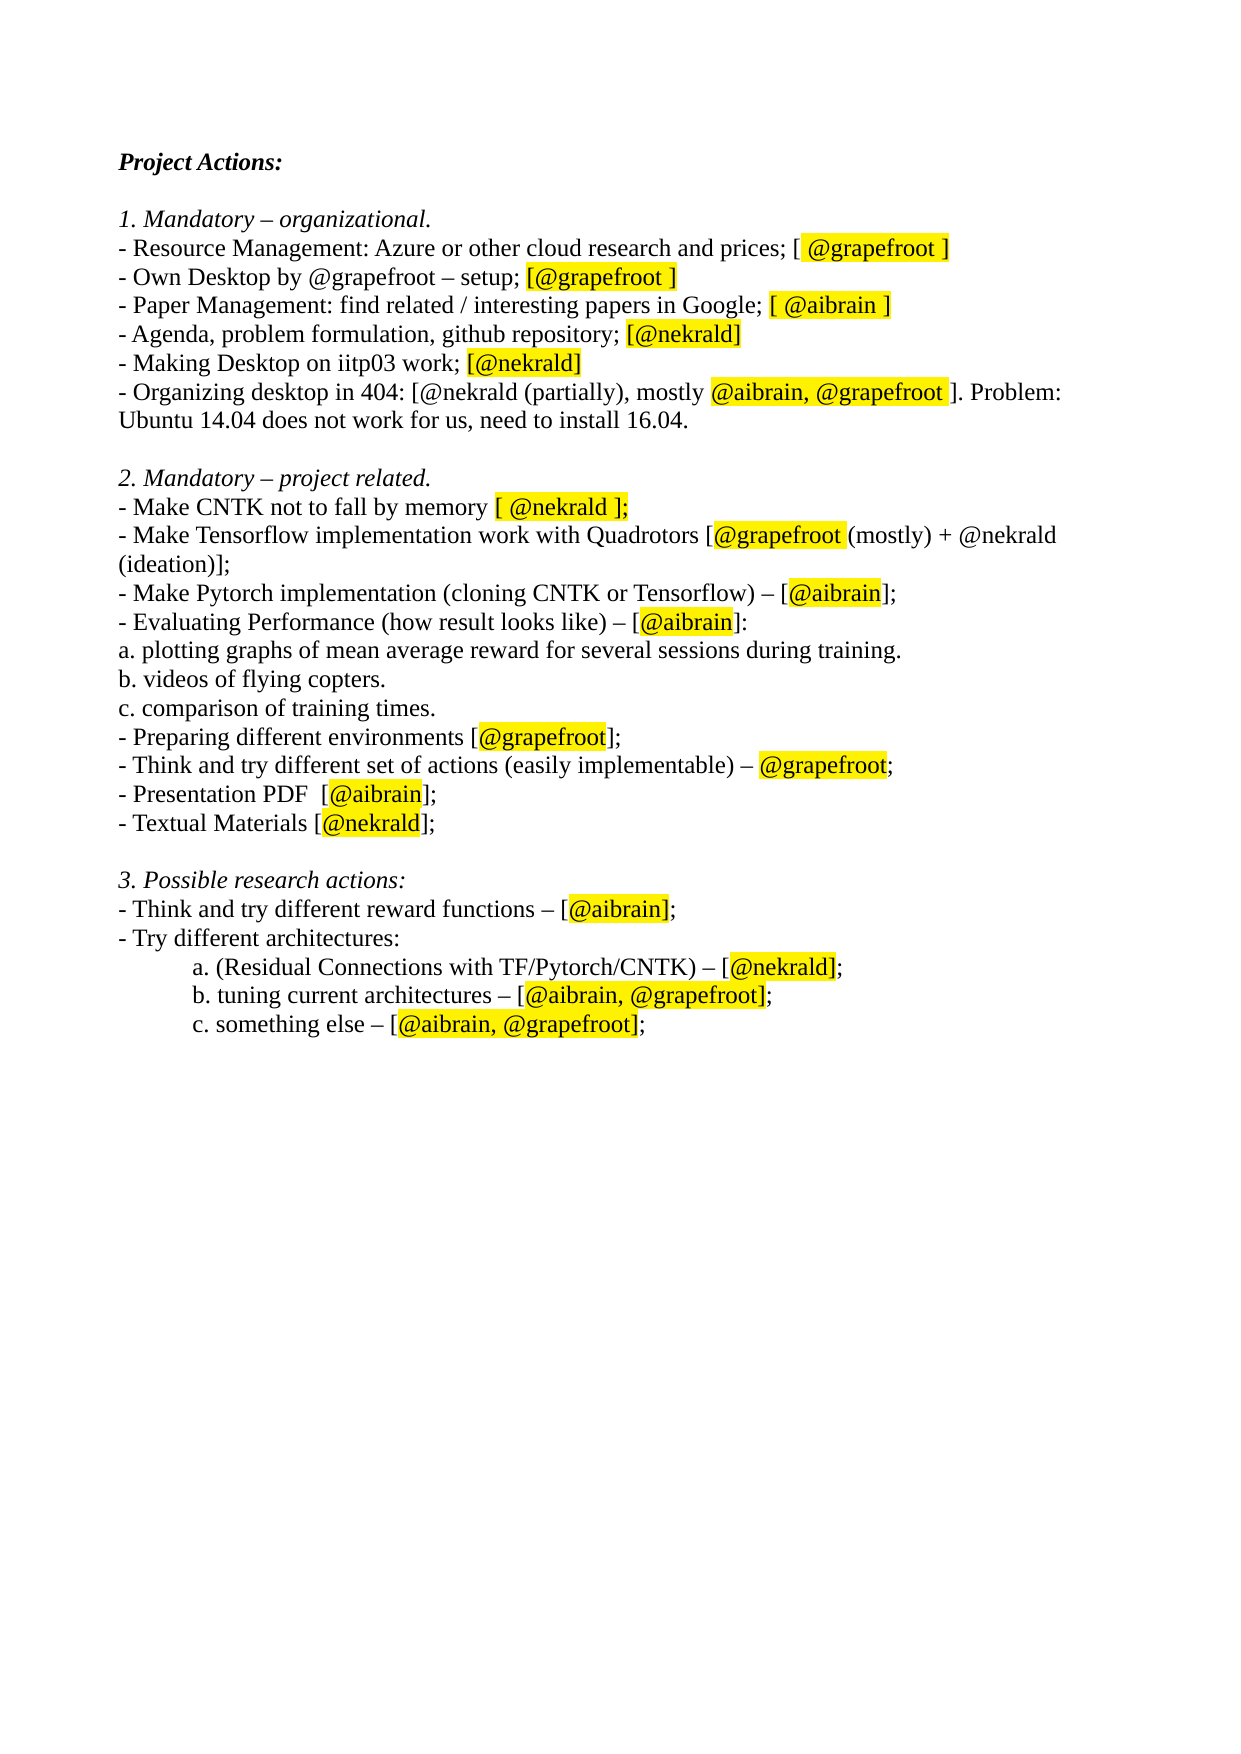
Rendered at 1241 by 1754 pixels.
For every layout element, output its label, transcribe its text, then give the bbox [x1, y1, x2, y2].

text - Presentation PDF [@aibrain]; [118, 779, 1122, 808]
text - Making Desktop on iitp03 work; [@nekrald] [118, 348, 1122, 377]
text - Resource Management: Azure or other cloud research and prices; [ @grapefroot ] [118, 233, 1122, 262]
text - Think and try different set of actions (easily implementable) – @grapefroot; [118, 751, 1122, 779]
text - Paper Management: find related / interesting papers in Google; [ @aibrain ] [118, 291, 1122, 319]
text - Organizing desktop in 404: [@nekrald (partially), mostly @aibrain, @grapefroot ]. Problem: Ubuntu 14.04 does not work for us, need to install 16.04. [118, 377, 1122, 434]
text c. comparison of training times. [118, 693, 1122, 722]
text - Own Desktop by @grapefroot – setup; [@grapefroot ] [118, 262, 1122, 291]
text a. (Residual Connections with TF/Pytorch/CNTK) – [@nekrald]; [118, 952, 1122, 981]
text - Make CNTK not to fall by memory [ @nekrald ]; [118, 492, 1122, 521]
text 3. Possible research actions: [118, 866, 1122, 894]
text Project Actions: [118, 147, 1122, 176]
text - Evaluating Performance (how result looks like) – [@aibrain]: [118, 607, 1122, 636]
text 1. Mandatory – organizational. [118, 204, 1122, 233]
text - Preparing different environments [@grapefroot]; [118, 722, 1122, 751]
text - Make Pytorch implementation (cloning CNTK or Tensorflow) – [@aibrain]; [118, 578, 1122, 607]
text - Try different architectures: [118, 923, 1122, 952]
text - Think and try different reward functions – [@aibrain]; [118, 894, 1122, 923]
text b. videos of flying copters. [118, 664, 1122, 693]
text c. something else – [@aibrain, @grapefroot]; [118, 1009, 1122, 1038]
text - Agenda, problem formulation, github repository; [@nekrald] [118, 319, 1122, 348]
text a. plotting graphs of mean average reward for several sessions during training. [118, 636, 1122, 664]
text - Textual Materials [@nekrald]; [118, 808, 1122, 837]
text 2. Mandatory – project related. [118, 463, 1122, 492]
text - Make Tensorflow implementation work with Quadrotors [@grapefroot (mostly) + @nekrald (ideation)]; [118, 521, 1122, 578]
text b. tuning current architectures – [@aibrain, @grapefroot]; [118, 981, 1122, 1009]
